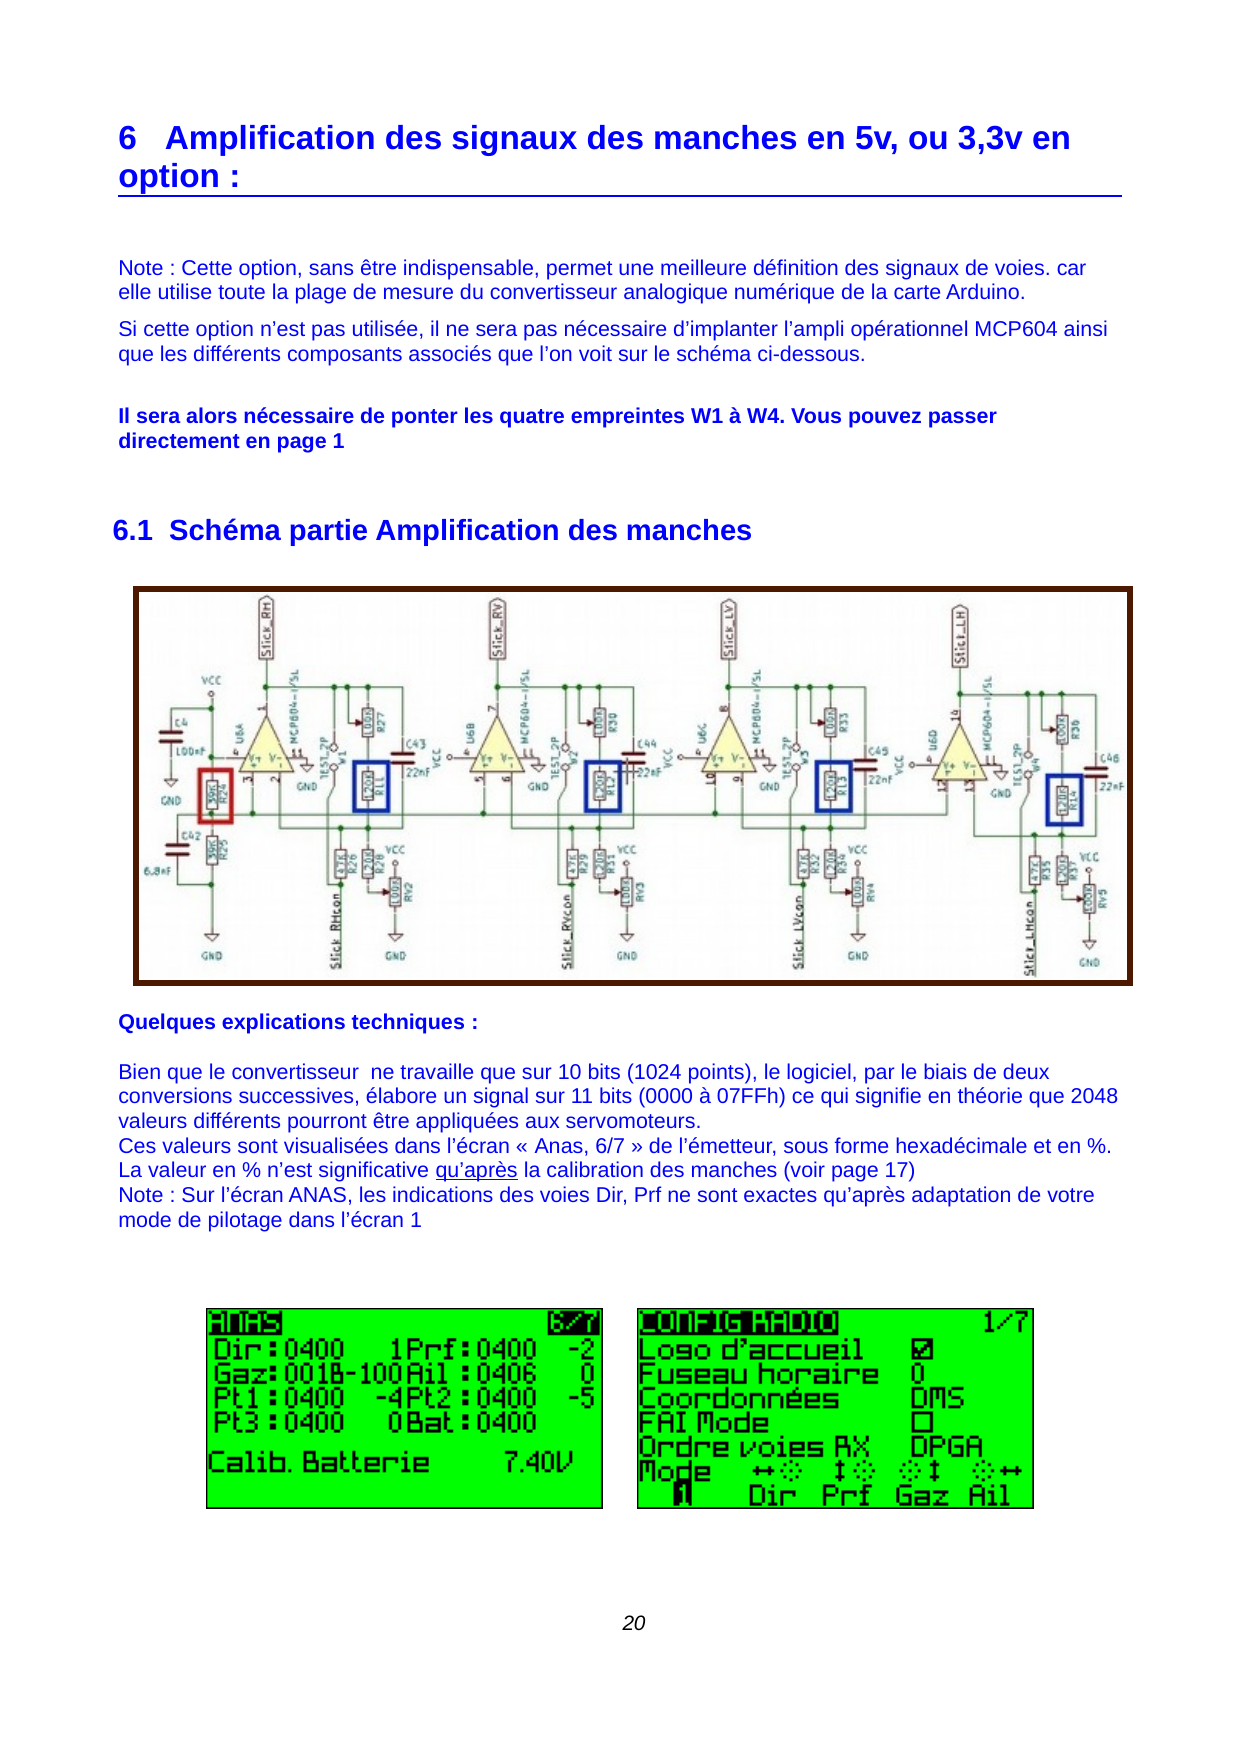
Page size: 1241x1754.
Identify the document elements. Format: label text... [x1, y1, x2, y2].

text Note : Cette option, sans être indispensable, permet une meilleure définition des signaux de voies. car elle utilise toute la plage de mesure du convertisseur analogique numérique de la carte Arduino. [118, 255, 1122, 304]
picture [141, 593, 1125, 978]
text Note : Sur l’écran ANAS, les indications des voies Dir, Prf ne sont exactes qu’après adaptation de votre mode de pilotage dans l’écran 1 [118, 1182, 1122, 1232]
text Si cette option n’est pas utilisée, il ne sera pas nécessaire d’implanter l’ampli opérationnel MCP604 ainsi que les différents composants associés que l’on voit sur le schéma ci-dessous. [118, 317, 1122, 366]
text Bien que le convertisseur ne travaille que sur 10 bits (1024 points), le logiciel, par le biais de deux conversions successives, élabore un signal sur 11 bits (0000 à 07FFh) ce qui signifie en théorie que 2048 valeurs différents pourront être appliquées aux servomoteurs. [118, 1059, 1122, 1133]
subtitle 6.1 Schéma partie Amplification des manches [112, 513, 1122, 546]
text Il sera alors nécessaire de ponter les quatre empreintes W1 à W4. Vous pouvez passer directement en page 1 [118, 403, 1122, 453]
picture [206, 1308, 603, 1509]
text Quelques explications techniques : [118, 583, 1122, 1034]
subtitle 6 Amplification des signaux des manches en 5v, ou 3,3v en option : [118, 118, 1122, 195]
text Ces valeurs sont visualisées dans l’écran « Anas, 6/7 » de l’émetteur, sous forme hexadécimale et en %. La valeur en % n’est significative qu’après la calibration des manches (voir page 17) [118, 1133, 1122, 1182]
picture [637, 1308, 1034, 1509]
